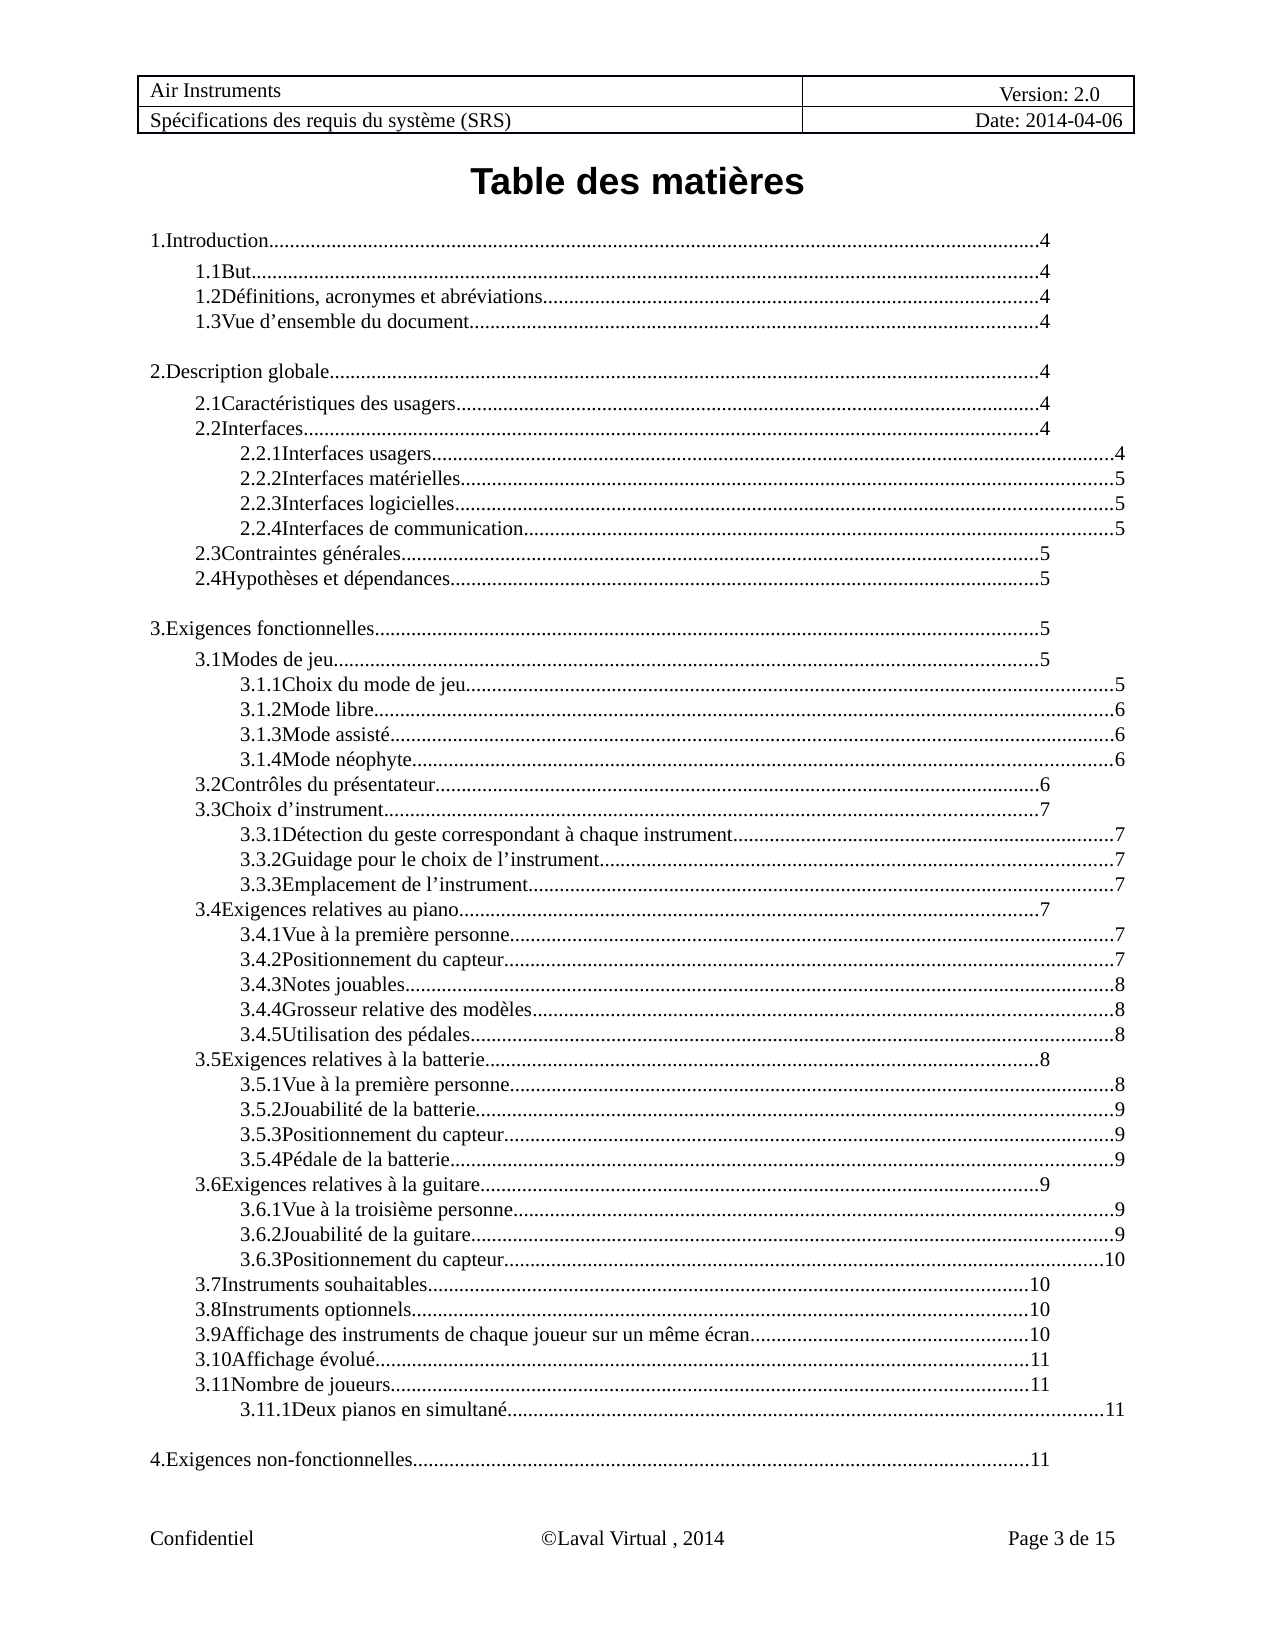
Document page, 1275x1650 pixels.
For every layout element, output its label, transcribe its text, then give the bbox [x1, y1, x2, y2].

title Table des matières [150, 159, 1125, 202]
text 3.3.1Détection du geste correspondant à chaque instrument 7 [240, 821, 1125, 846]
text 1.2Définitions, acronymes et abréviations 4 [195, 283, 1050, 308]
text 1.1But 4 [195, 258, 1050, 283]
text 2.Description globale 4 [150, 358, 1050, 383]
text 3.6.2Jouabilité de la guitare 9 [240, 1221, 1125, 1246]
text 3.1.1Choix du mode de jeu 5 [240, 671, 1125, 696]
text 2.4Hypothèses et dépendances 5 [195, 564, 1050, 589]
text 3.1.2Mode libre 6 [240, 696, 1125, 721]
text 3.7Instruments souhaitables 10 [195, 1271, 1050, 1296]
text 3.1.4Mode néophyte 6 [240, 746, 1125, 771]
text 1.3Vue d’ensemble du document 4 [195, 308, 1050, 333]
text 2.1Caractéristiques des usagers 4 [195, 389, 1050, 414]
text 3.4.4Grosseur relative des modèles 8 [240, 996, 1125, 1021]
text 3.4.3Notes jouables 8 [240, 971, 1125, 996]
text 3.11.1Deux pianos en simultané 11 [240, 1396, 1125, 1421]
text 3.11Nombre de joueurs 11 [195, 1371, 1050, 1396]
text 3.4Exigences relatives au piano 7 [195, 896, 1050, 921]
text 3.2Contrôles du présentateur 6 [195, 771, 1050, 796]
text 3.8Instruments optionnels 10 [195, 1296, 1050, 1321]
text 2.2Interfaces 4 [195, 414, 1050, 439]
text 3.3.2Guidage pour le choix de l’instrument 7 [240, 846, 1125, 871]
text 3.1.3Mode assisté 6 [240, 721, 1125, 746]
text 1.Introduction 4 [150, 227, 1050, 252]
text 3.1Modes de jeu 5 [195, 646, 1050, 671]
text 3.3.3Emplacement de l’instrument 7 [240, 871, 1125, 896]
text 3.Exigences fonctionnelles 5 [150, 614, 1050, 639]
text 3.4.2Positionnement du capteur 7 [240, 946, 1125, 971]
text 3.4.5Utilisation des pédales 8 [240, 1021, 1125, 1046]
text 3.3Choix d’instrument 7 [195, 796, 1050, 821]
text 2.2.4Interfaces de communication 5 [240, 514, 1125, 539]
text 2.3Contraintes générales 5 [195, 539, 1050, 564]
text 4.Exigences non-fonctionnelles 11 [150, 1446, 1050, 1471]
text 2.2.1Interfaces usagers 4 [240, 439, 1125, 464]
text 3.6.1Vue à la troisième personne 9 [240, 1196, 1125, 1221]
text 3.5.2Jouabilité de la batterie 9 [240, 1096, 1125, 1121]
text 3.5.4Pédale de la batterie 9 [240, 1146, 1125, 1171]
text 3.9Affichage des instruments de chaque joueur sur un même écran 10 [195, 1321, 1050, 1346]
text 3.6Exigences relatives à la guitare 9 [195, 1171, 1050, 1196]
text 3.5Exigences relatives à la batterie 8 [195, 1046, 1050, 1071]
text 3.10Affichage évolué 11 [195, 1346, 1050, 1371]
text 3.6.3Positionnement du capteur 10 [240, 1246, 1125, 1271]
text 3.5.1Vue à la première personne 8 [240, 1071, 1125, 1096]
text 2.2.3Interfaces logicielles 5 [240, 489, 1125, 514]
text 2.2.2Interfaces matérielles 5 [240, 464, 1125, 489]
text 3.5.3Positionnement du capteur 9 [240, 1121, 1125, 1146]
text 3.4.1Vue à la première personne 7 [240, 921, 1125, 946]
